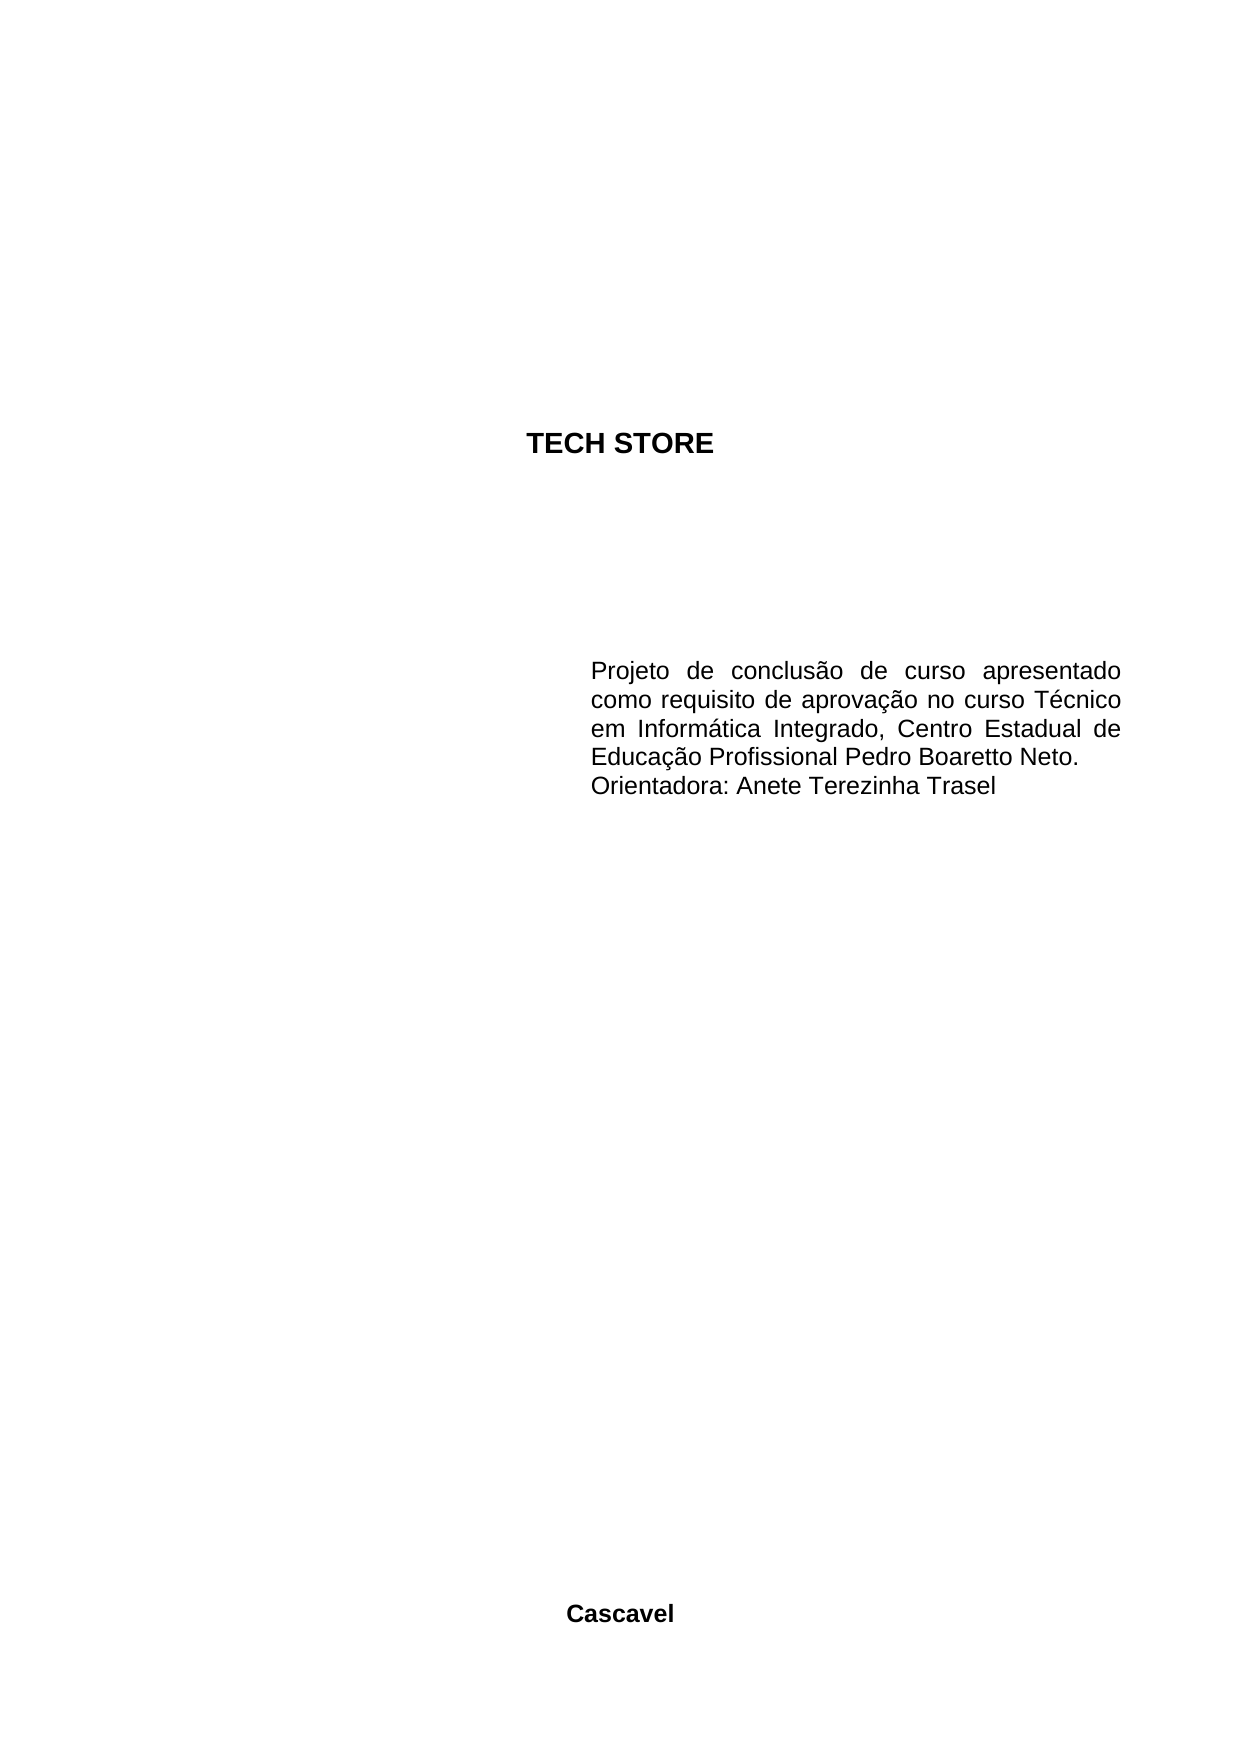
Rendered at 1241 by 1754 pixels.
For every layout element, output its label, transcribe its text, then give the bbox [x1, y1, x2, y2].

text TECH STORE [118, 426, 1122, 460]
text Projeto de conclusão de curso apresentado como requisito de aprovação no curso Técnico em Informática Integrado, Centro Estadual de Educação Profissional Pedro Boaretto Neto. [591, 656, 1122, 771]
text Orientadora: Anete Terezinha Trasel [591, 771, 1122, 800]
text Cascavel [118, 1599, 1122, 1628]
